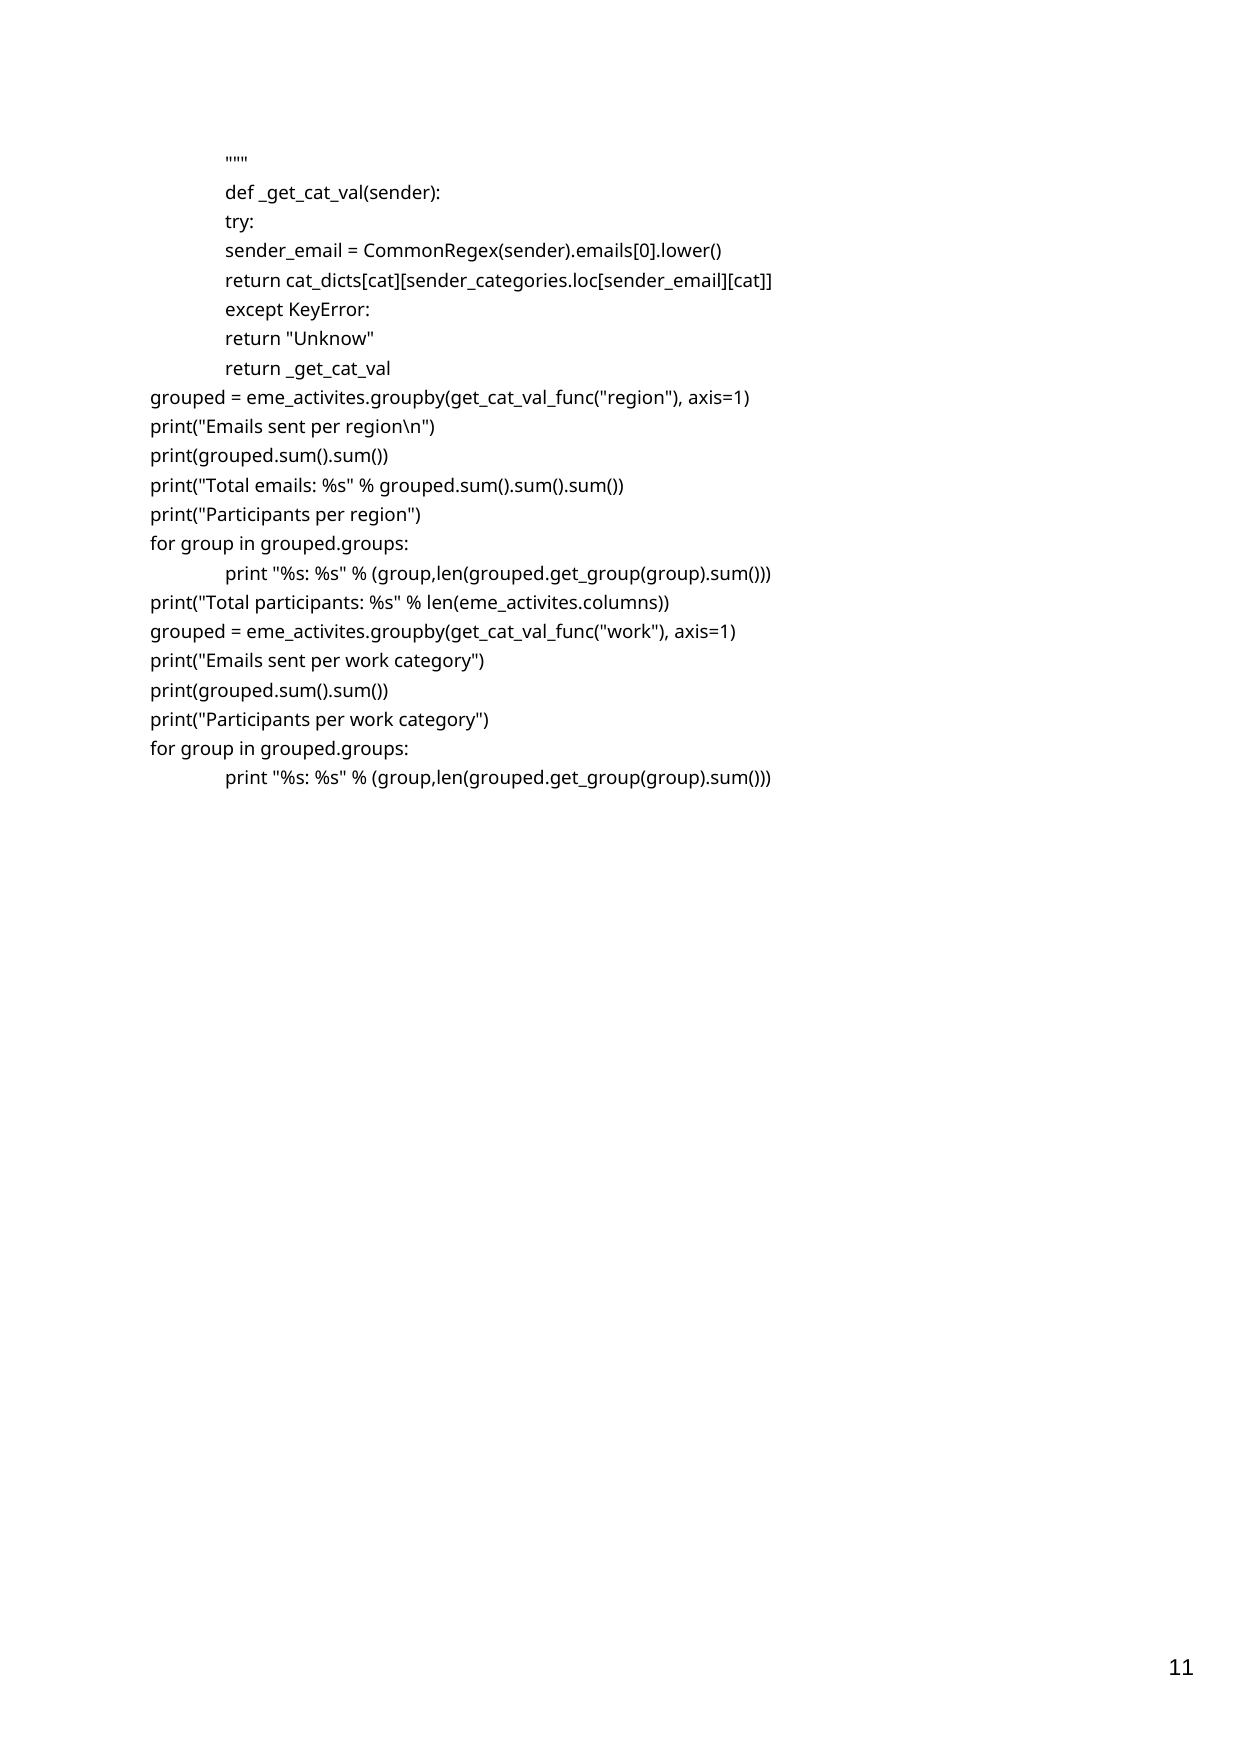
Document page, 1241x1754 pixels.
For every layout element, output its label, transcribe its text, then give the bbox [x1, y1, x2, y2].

text print("Total emails: %s" % grouped.sum().sum().sum()) [150, 472, 1194, 497]
text print(grouped.sum().sum()) [150, 443, 1194, 468]
text for group in grouped.groups: [150, 531, 1194, 556]
text print("Participants per work category") [150, 706, 1194, 732]
text print("Emails sent per work category") [150, 648, 1194, 673]
text grouped = eme_activites.groupby(get_cat_val_func("region"), axis=1) [150, 384, 1194, 410]
text grouped = eme_activites.groupby(get_cat_val_func("work"), axis=1) [150, 618, 1194, 644]
text for group in grouped.groups: [150, 735, 1194, 761]
text def _get_cat_val(sender): [150, 179, 1194, 205]
text print(grouped.sum().sum()) [150, 677, 1194, 702]
text """ [150, 150, 1194, 176]
text return cat_dicts[cat][sender_categories.loc[sender_email][cat]] [150, 267, 1194, 293]
text print "%s: %s" % (group,len(grouped.get_group(group).sum())) [150, 560, 1194, 585]
text print("Emails sent per region\n") [150, 413, 1194, 439]
text print("Participants per region") [150, 501, 1194, 527]
text try: [150, 208, 1194, 234]
text sender_email = CommonRegex(sender).emails[0].lower() [150, 238, 1194, 263]
text print "%s: %s" % (group,len(grouped.get_group(group).sum())) [150, 765, 1194, 790]
text return _get_cat_val [150, 355, 1194, 380]
text print("Total participants: %s" % len(eme_activites.columns)) [150, 589, 1194, 614]
text except KeyError: [150, 296, 1194, 322]
text return "Unknow" [150, 326, 1194, 351]
